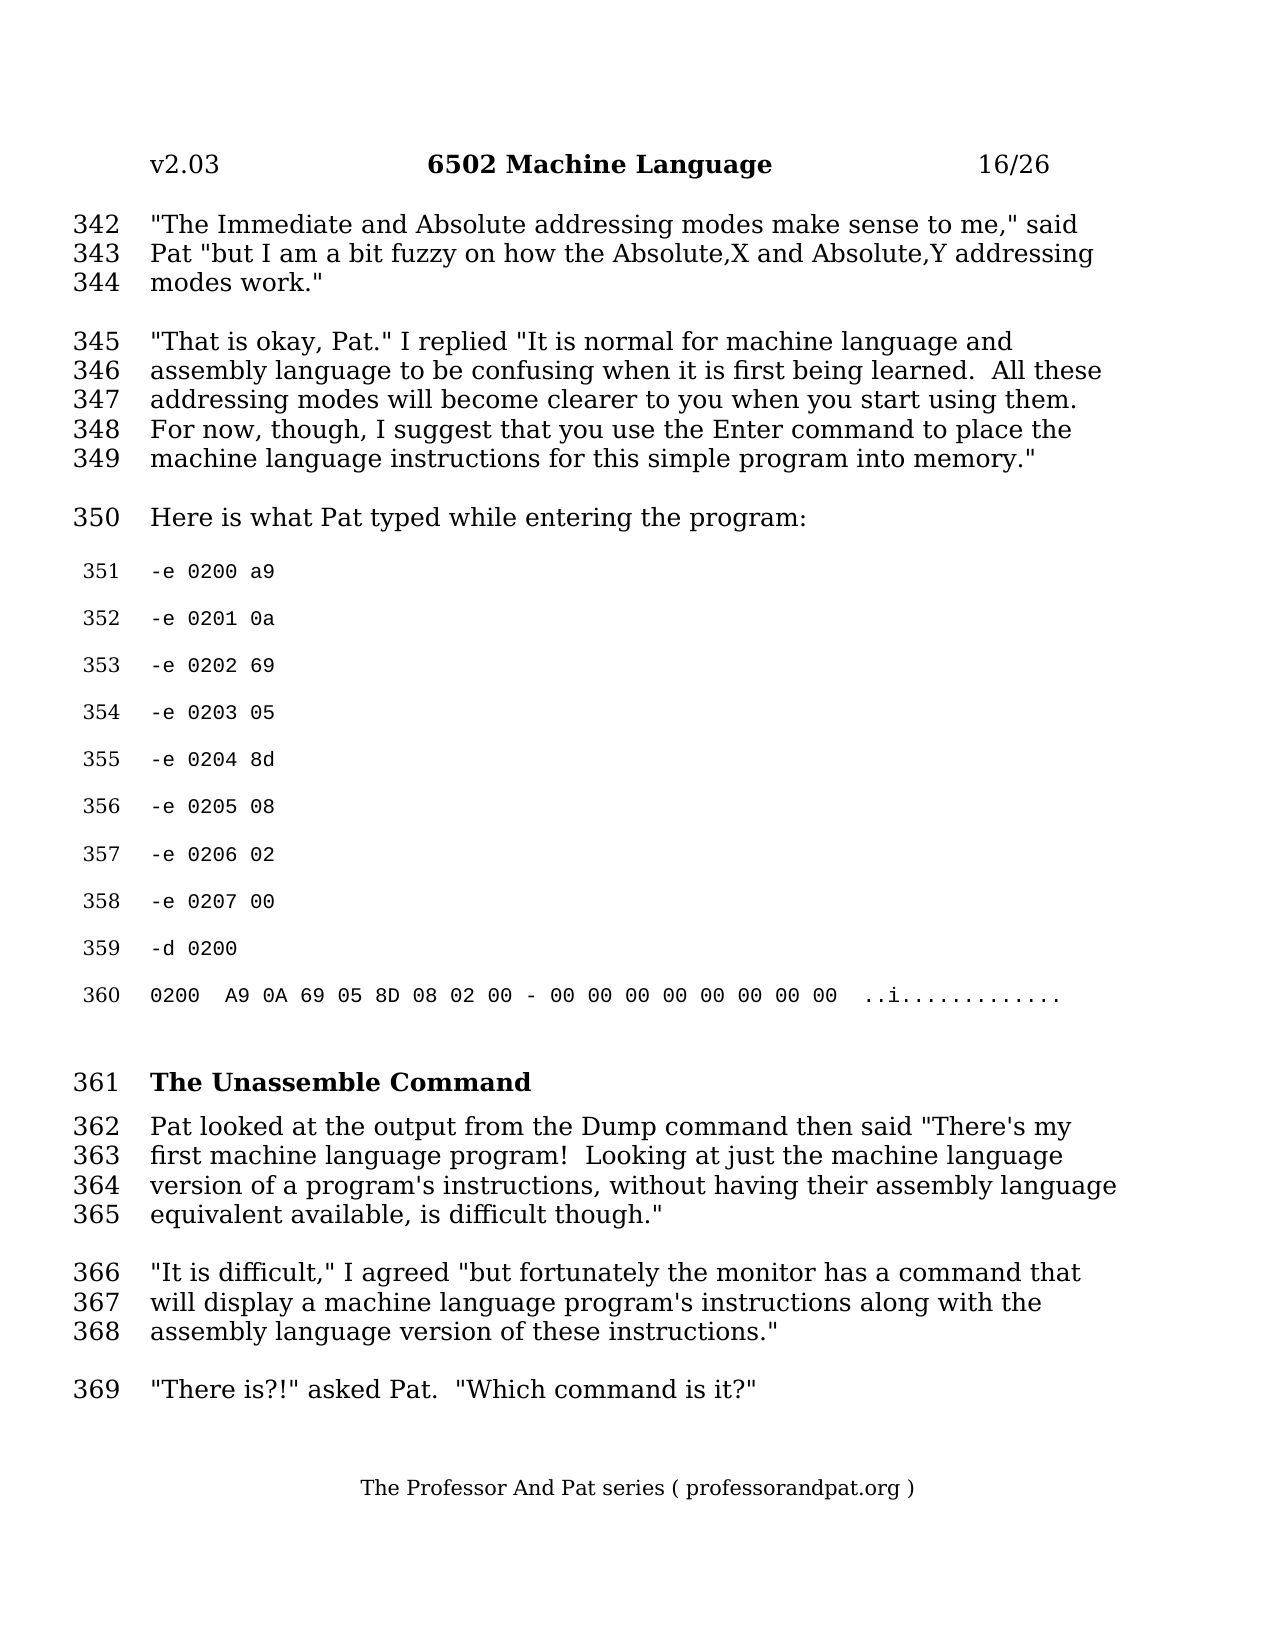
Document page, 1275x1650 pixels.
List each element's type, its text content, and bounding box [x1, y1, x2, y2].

text -e 0207 00 [150, 891, 1125, 914]
text "The Immediate and Absolute addressing modes make sense to me," said Pat "but I am a bit fuzzy on how the Absolute,X and Absolute,Y addressing modes work." [150, 210, 1125, 298]
text -e 0204 8d [150, 749, 1125, 773]
text -e 0202 69 [150, 655, 1125, 679]
text "That is okay, Pat." I replied "It is normal for machine language and assembly language to be confusing when it is first being learned. All these addressing modes will become clearer to you when you start using them. For now, though, I suggest that you use the Enter command to place the machine language instructions for this simple program into memory." [150, 327, 1125, 473]
text Pat looked at the output from the Dump command then said "There's my first machine language program! Looking at just the machine language version of a program's instructions, without having their assembly language equivalent available, is difficult though." [150, 1112, 1125, 1229]
text -e 0206 02 [150, 844, 1125, 867]
text "It is difficult," I agreed "but fortunately the monitor has a command that will display a machine language program's instructions along with the assembly language version of these instructions." [150, 1259, 1125, 1346]
text -e 0201 0a [150, 608, 1125, 632]
text -e 0200 a9 [150, 561, 1125, 585]
text Here is what Pat typed while entering the program: [150, 503, 1125, 532]
text -d 0200 [150, 938, 1125, 961]
text "There is?!" asked Pat. "Which command is it?" [150, 1376, 1125, 1405]
subtitle The Unassemble Command [150, 1068, 1125, 1097]
text -e 0205 08 [150, 797, 1125, 820]
text -e 0203 05 [150, 702, 1125, 726]
text 0200 A9 0A 69 05 8D 08 02 00 - 00 00 00 00 00 00 00 00 ..i............. [150, 985, 1125, 1008]
